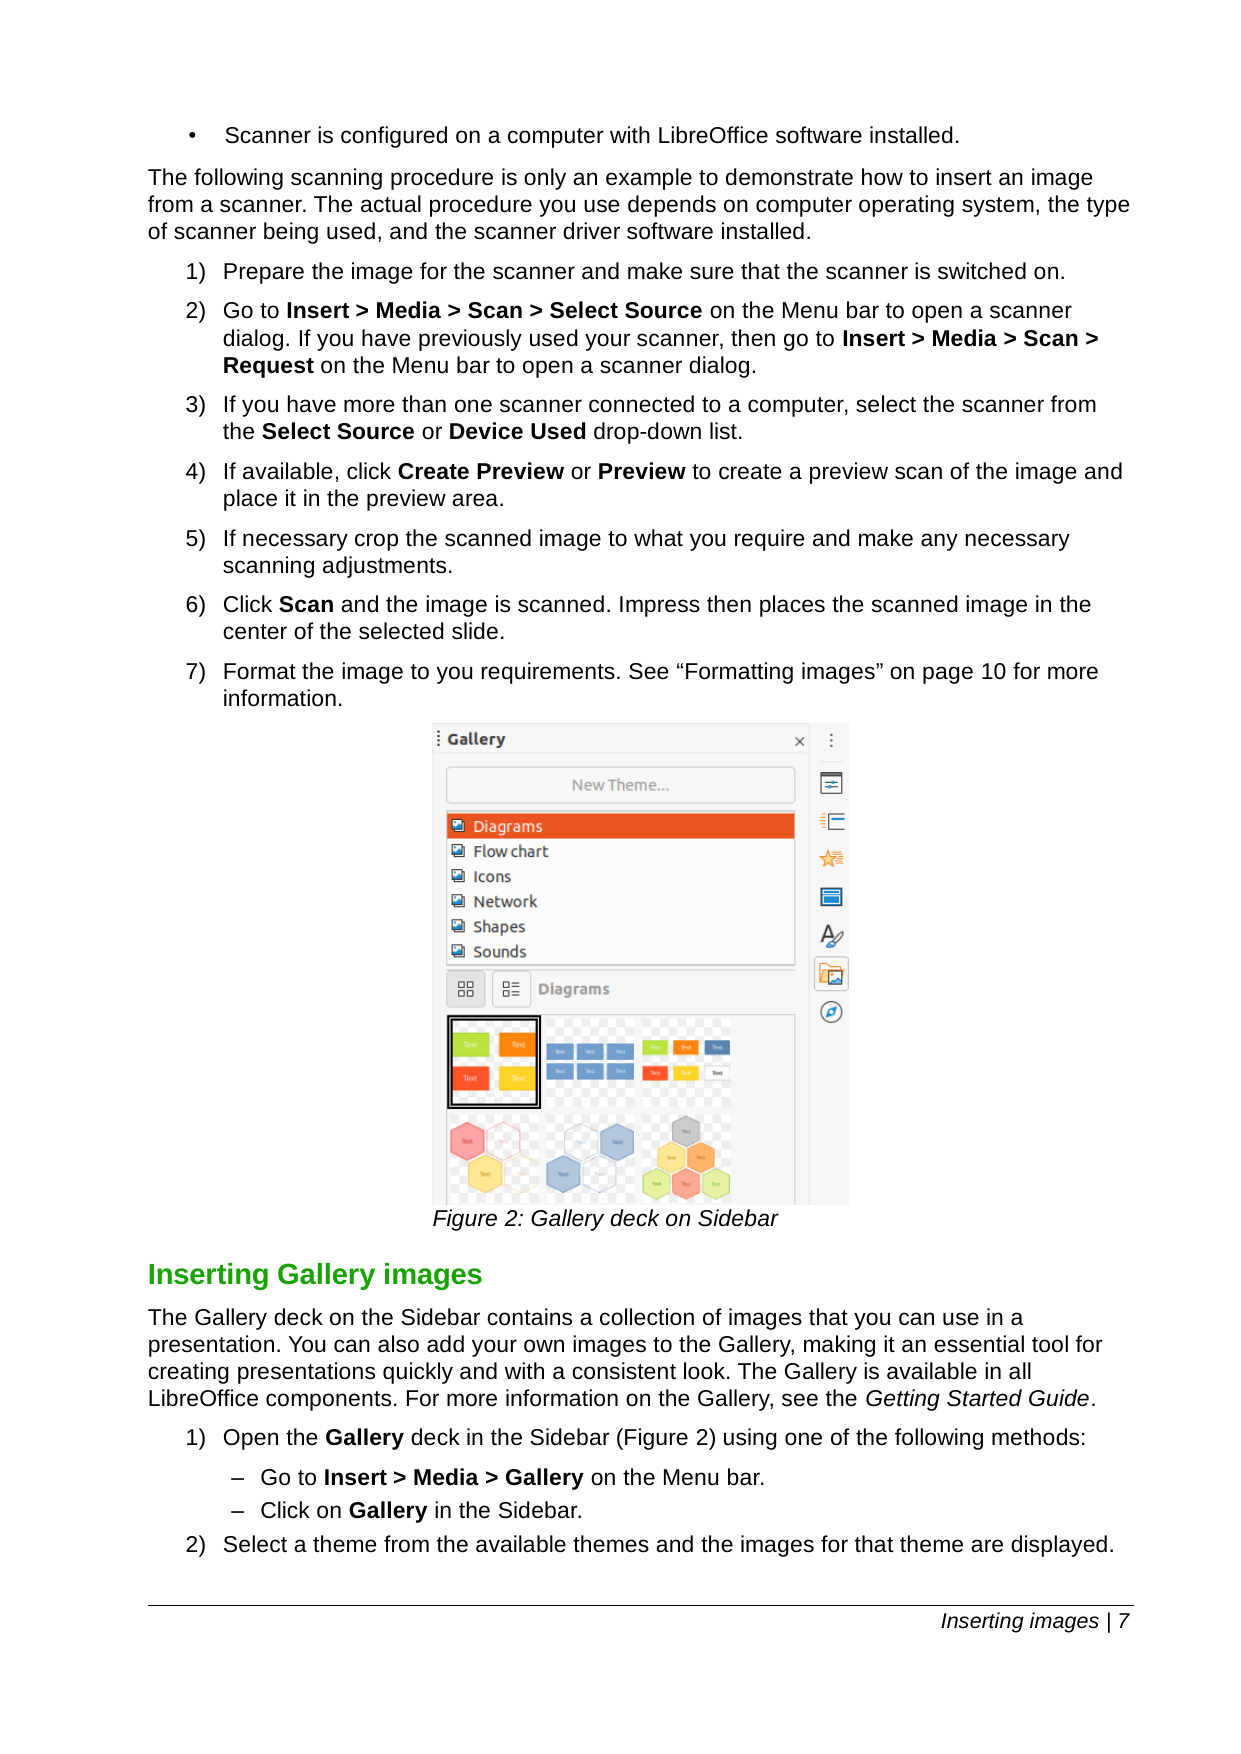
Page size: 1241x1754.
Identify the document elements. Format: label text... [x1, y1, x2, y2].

text The Gallery deck on the Sidebar contains a collection of images that you can use in a presentation. You can also add your own images to the Gallery, making it an essential tool for creating presentations quickly and with a consistent look. The Gallery is available in all LibreOffice components. For more information on the Gallery, see the Getting Started Guide. [148, 1303, 1134, 1411]
list Open the Gallery deck in the Sidebar (Figure 2) using one of the following methods: [206, 1424, 1134, 1451]
text The following scanning procedure is only an example to demonstrate how to insert an image from a scanner. The actual procedure you use depends on computer operating system, the type of scanner being used, and the scanner driver software installed. [148, 163, 1134, 245]
list If you have more than one scanner connected to a computer, select the scanner from the Select Source or Device Used drop-down list. [206, 391, 1134, 445]
list Prepare the image for the scanner and make sure that the scanner is switched on. [206, 257, 1134, 284]
list Scanner is configured on a computer with LibreOffice software installed. [185, 118, 1134, 151]
list If necessary crop the scanned image to what you require and make any necessary scanning adjustments. [206, 524, 1134, 578]
list Select a theme from the available themes and the images for that theme are displayed. [206, 1530, 1134, 1557]
list If available, click Create Preview or Preview to create a preview scan of the image and place it in the preview area. [206, 457, 1134, 511]
text Figure 2: Gallery deck on Sidebar [432, 1205, 849, 1232]
list Click on Gallery in the Sidebar. [231, 1497, 1134, 1524]
subtitle Inserting Gallery images [148, 1257, 1134, 1290]
list Go to Insert > Media > Gallery on the Menu bar. [231, 1463, 1134, 1490]
list Format the image to you requirements. See “Formatting images” on page 9 for more information. [206, 657, 1134, 711]
list Go to Insert > Media > Scan > Select Source on the Menu bar to open a scanner dialog. If you have previously used your scanner, then go to Insert > Media > Scan > Request on the Menu bar to open a scanner dialog. [206, 297, 1134, 378]
picture [432, 723, 850, 1205]
list Click Scan and the image is scanned. Impress then places the scanned image in the center of the selected slide. [206, 591, 1134, 645]
